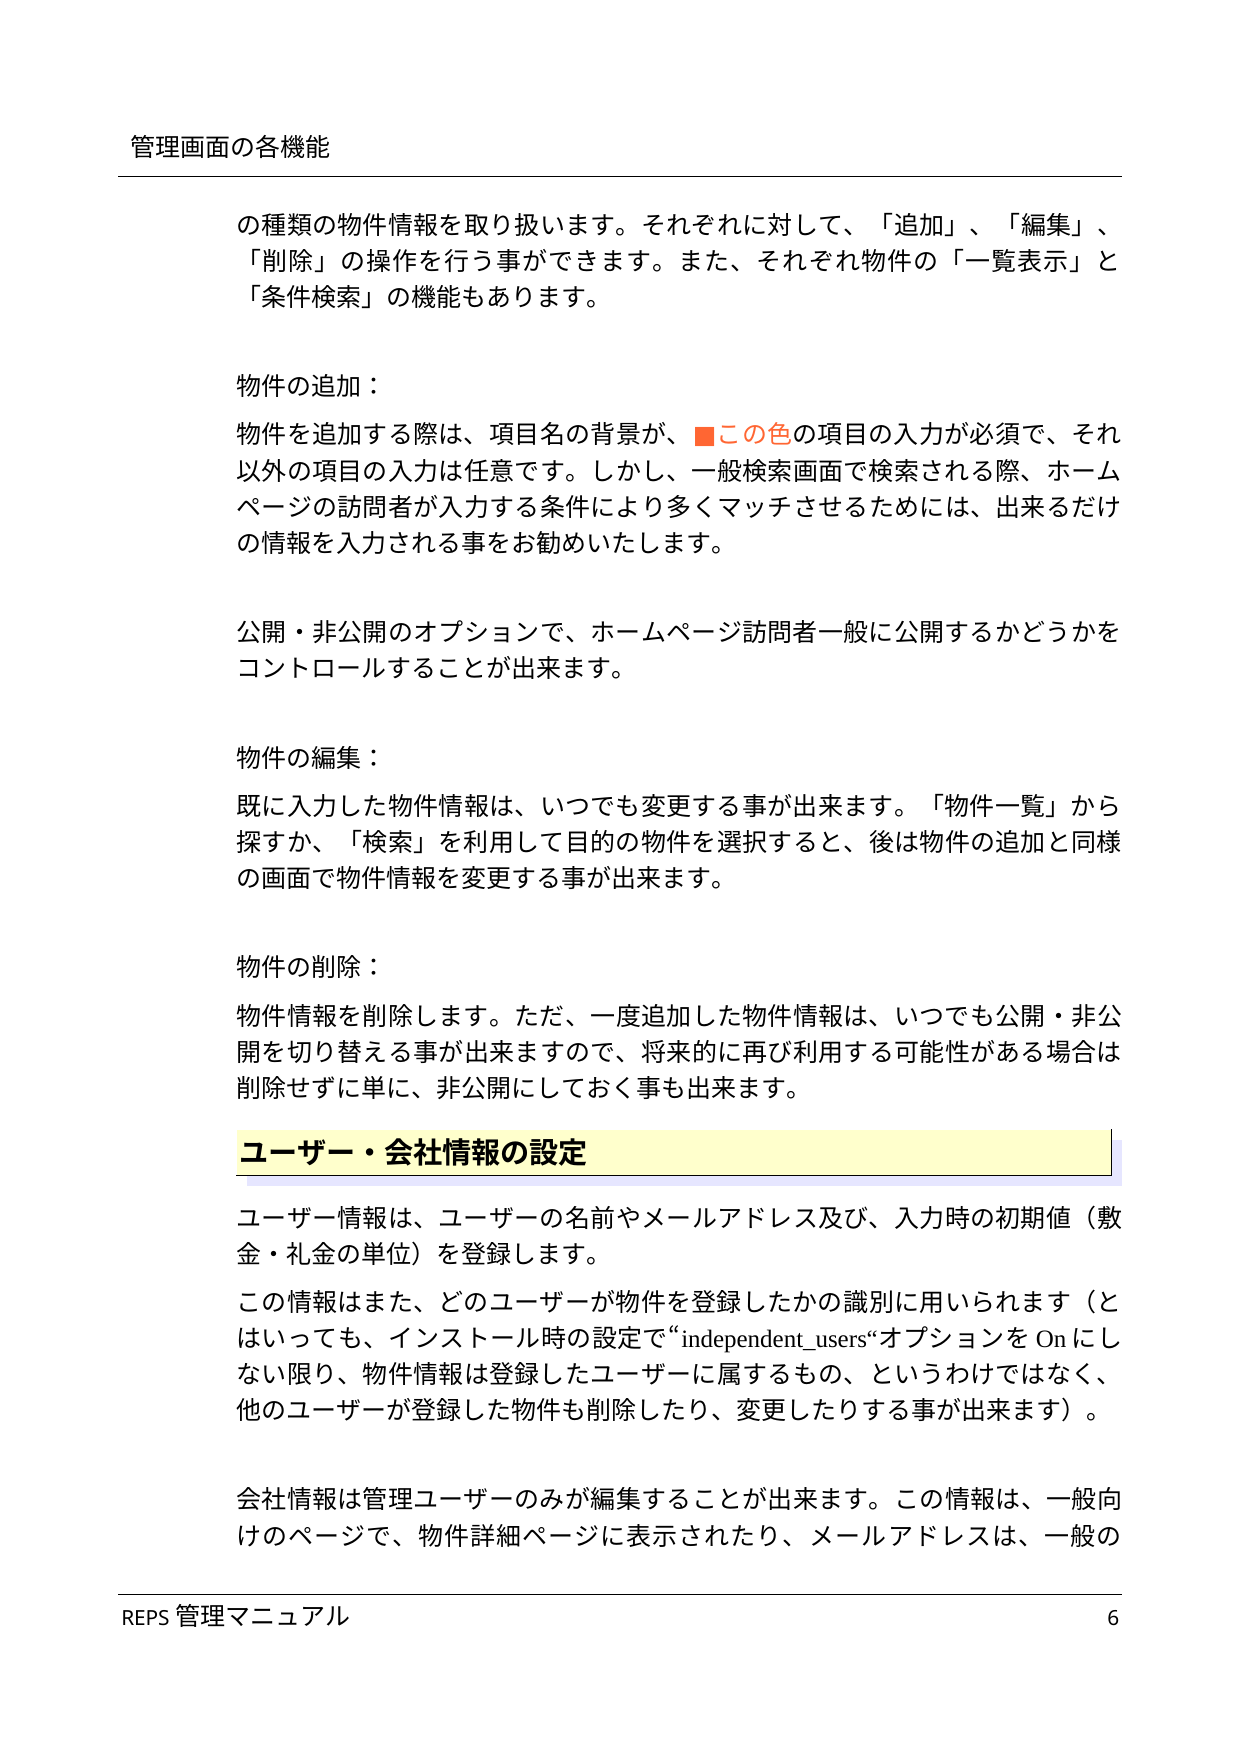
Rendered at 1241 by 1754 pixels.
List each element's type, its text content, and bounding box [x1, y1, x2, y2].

text 公開・非公開のオプションで、ホームページ訪問者一般に公開するかどうかをコントロールすることが出来ます。 [236, 613, 1122, 685]
text ユーザー情報は、ユーザーの名前やメールアドレス及び、入力時の初期値（敷金・礼金の単位）を登録します。 [236, 1198, 1122, 1270]
subtitle ユーザー・会社情報の設定 [237, 1130, 1111, 1175]
text 物件の編集： [236, 738, 1122, 774]
text 物件を追加する際は、項目名の背景が、■この色の項目の入力が必須で、それ以外の項目の入力は任意です。しかし、一般検索画面で検索される際、ホームページの訪問者が入力する条件により多くマッチさせるためには、出来るだけの情報を入力される事をお勧めいたします。 [236, 415, 1122, 560]
text 会社情報は管理ユーザーのみが編集することが出来ます。この情報は、一般向けのページで、物件詳細ページに表示されたり、メールアドレスは、一般の [236, 1480, 1122, 1553]
text 物件の削除： [236, 948, 1122, 984]
text この情報はまた、どのユーザーが物件を登録したかの識別に用いられます（とはいっても、インストール時の設定で“independent_users“オプションをOnにしない限り、物件情報は登録したユーザーに属するもの、というわけではなく、他のユーザーが登録した物件も削除したり、変更したりする事が出来ます）。 [236, 1283, 1122, 1427]
text 物件の追加： [236, 366, 1122, 402]
text の種類の物件情報を取り扱います。それぞれに対して、「追加」、「編集」、「削除」の操作を行う事ができます。また、それぞれ物件の「一覧表示」と「条件検索」の機能もあります。 [236, 205, 1122, 313]
text 既に入力した物件情報は、いつでも変更する事が出来ます。「物件一覧」から探すか、「検索」を利用して目的の物件を選択すると、後は物件の追加と同様の画面で物件情報を変更する事が出来ます。 [236, 787, 1122, 895]
text 物件情報を削除します。ただ、一度追加した物件情報は、いつでも公開・非公開を切り替える事が出来ますので、将来的に再び利用する可能性がある場合は削除せずに単に、非公開にしておく事も出来ます。 [236, 996, 1122, 1104]
